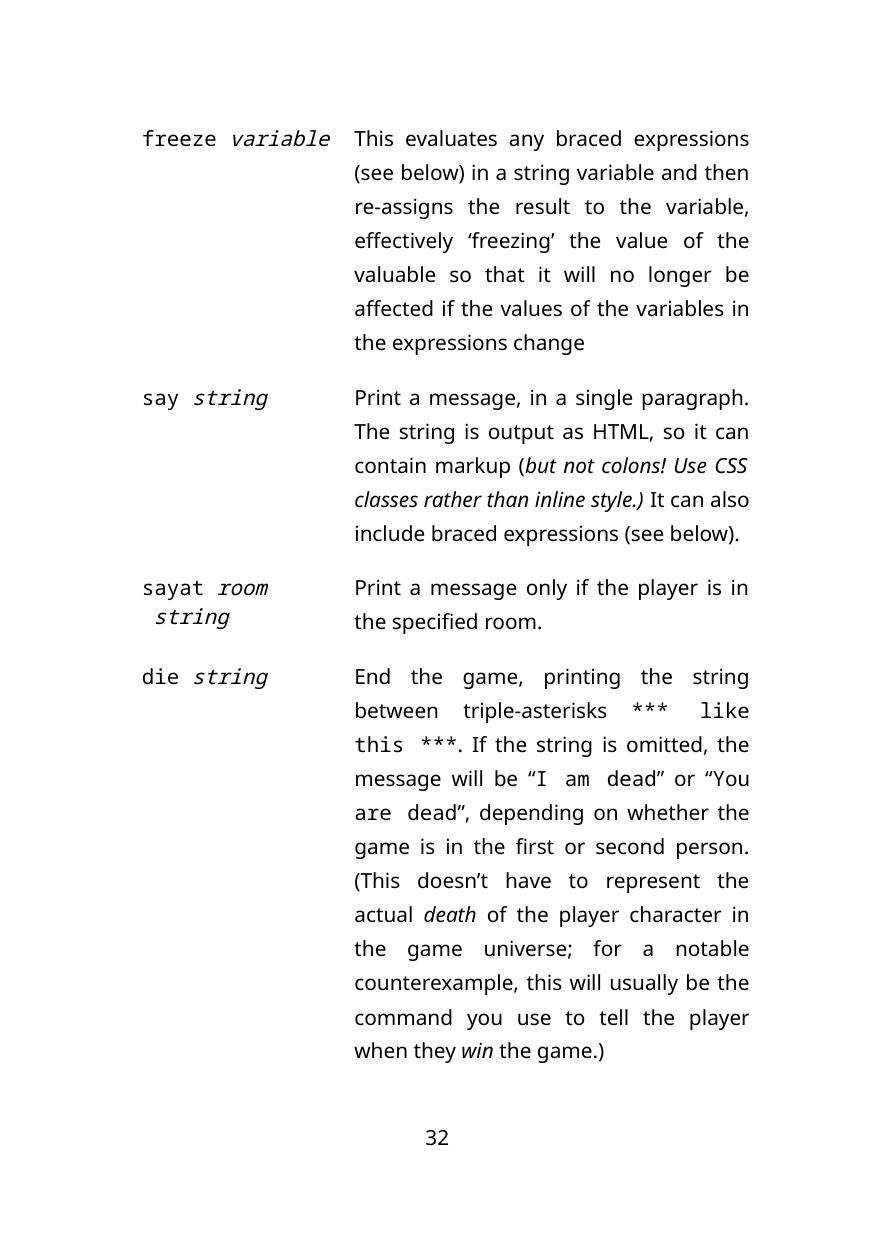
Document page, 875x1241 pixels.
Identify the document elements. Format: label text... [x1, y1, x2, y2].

table_cell Print a message only if the player is in the specified room. [348, 568, 756, 656]
table_cell This evaluates any braced expressions (see below) in a string variable and then re-assigns the result to the variable, effectively ‘freezing’ the value of the valuable so that it will no longer be affected if the values of the variables in the expressions change [348, 118, 756, 377]
table_cell say string [118, 377, 348, 568]
table_cell freeze variable [118, 118, 348, 377]
table_cell die string [118, 656, 348, 1085]
table_cell End the game, printing the string between triple-asterisks *** like this ***. If the string is omitted, the message will be “I am dead” or “You are dead”, depending on whether the game is in the first or second person. (This doesn’t have to represent the actual death of the player character in the game universe; for a notable counterexample, this will usually be the command you use to tell the player when they win the game.) [348, 656, 756, 1085]
table_cell Print a message, in a single paragraph. The string is output as HTML, so it can contain markup (but not colons! Use CSS classes rather than inline style.) It can also include braced expressions (see below). [348, 377, 756, 568]
table_cell sayat room string [118, 568, 348, 656]
